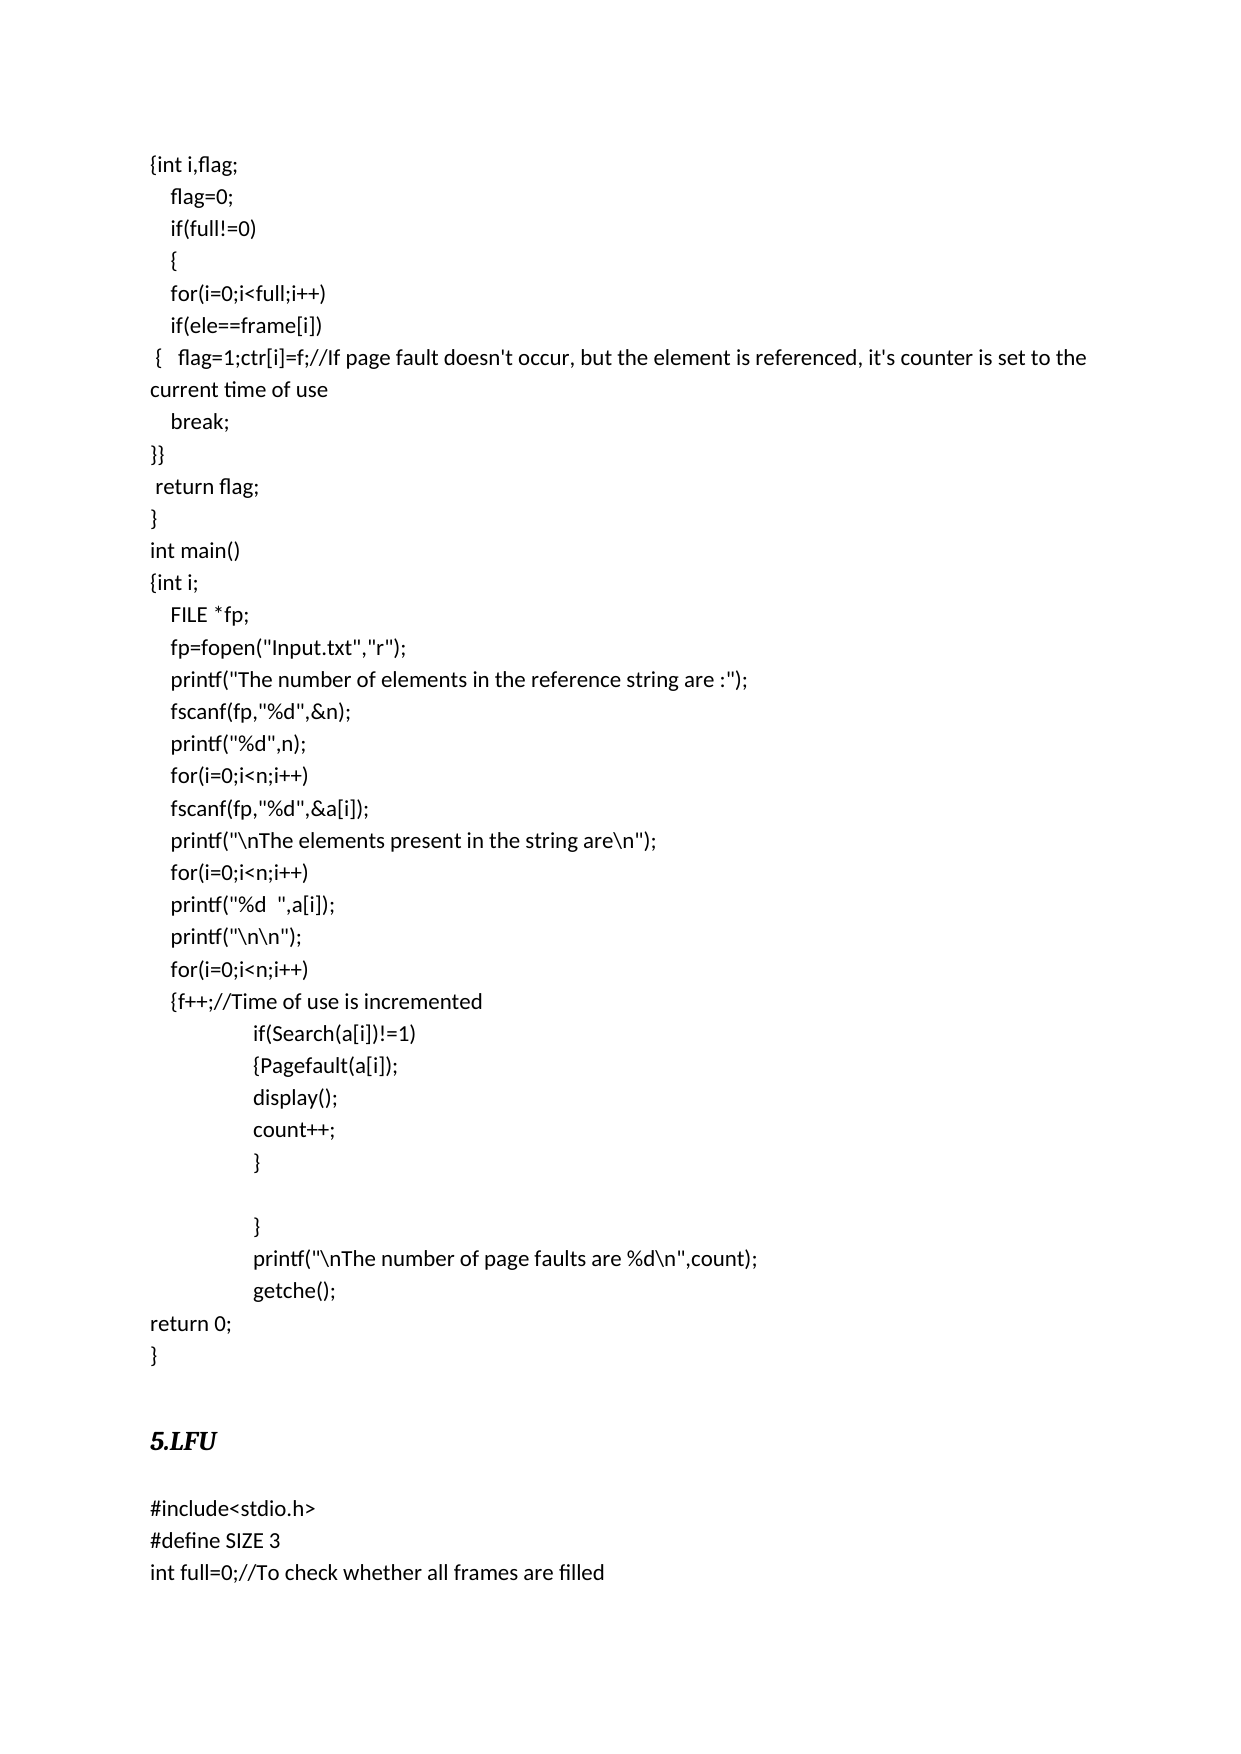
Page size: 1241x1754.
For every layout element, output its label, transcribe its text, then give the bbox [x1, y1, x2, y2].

text {int i; [150, 568, 1091, 596]
text #define SIZE 3 [150, 1526, 1091, 1554]
text {int i,flag; [150, 150, 1091, 178]
text { [150, 247, 1091, 274]
text printf("\n\n"); [150, 922, 1091, 951]
text {f++;//Time of use is incremented [150, 987, 1091, 1015]
text if(full!=0) [150, 214, 1091, 242]
text getche(); [150, 1277, 1091, 1304]
text } [150, 1148, 1091, 1176]
text printf("%d",n); [150, 729, 1091, 757]
text count++; [150, 1116, 1091, 1144]
text } [150, 1341, 1091, 1369]
subtitle 5.LFU [150, 1426, 1091, 1457]
text fp=fopen("Input.txt","r"); [150, 633, 1091, 661]
text fscanf(fp,"%d",&a[i]); [150, 794, 1091, 822]
text break; [150, 407, 1091, 436]
text fscanf(fp,"%d",&n); [150, 697, 1091, 725]
text return 0; [150, 1309, 1091, 1337]
text }} [150, 440, 1091, 468]
text for(i=0;i<n;i++) [150, 858, 1091, 886]
text printf("The number of elements in the reference string are :"); [150, 665, 1091, 693]
text } [150, 504, 1091, 532]
text flag=0; [150, 182, 1091, 210]
text for(i=0;i<full;i++) [150, 279, 1091, 307]
text #include<stdio.h> [150, 1494, 1091, 1522]
text int full=0;//To check whether all frames are filled [150, 1558, 1091, 1586]
text { flag=1;ctr[i]=f;//If page fault doesn't occur, but the element is referenced, it's counter is set to the current time of use [150, 343, 1091, 403]
text printf("%d ",a[i]); [150, 890, 1091, 918]
text display(); [150, 1083, 1091, 1111]
text for(i=0;i<n;i++) [150, 955, 1091, 983]
text if(Search(a[i])!=1) [150, 1019, 1091, 1047]
text return flag; [150, 472, 1091, 500]
text for(i=0;i<n;i++) [150, 762, 1091, 789]
text FILE *fp; [150, 601, 1091, 629]
text int main() [150, 536, 1091, 564]
text printf("\nThe number of page faults are %d\n",count); [150, 1244, 1091, 1272]
text if(ele==frame[i]) [150, 311, 1091, 339]
text {Pagefault(a[i]); [150, 1051, 1091, 1079]
text printf("\nThe elements present in the string are\n"); [150, 826, 1091, 854]
text } [150, 1212, 1091, 1240]
